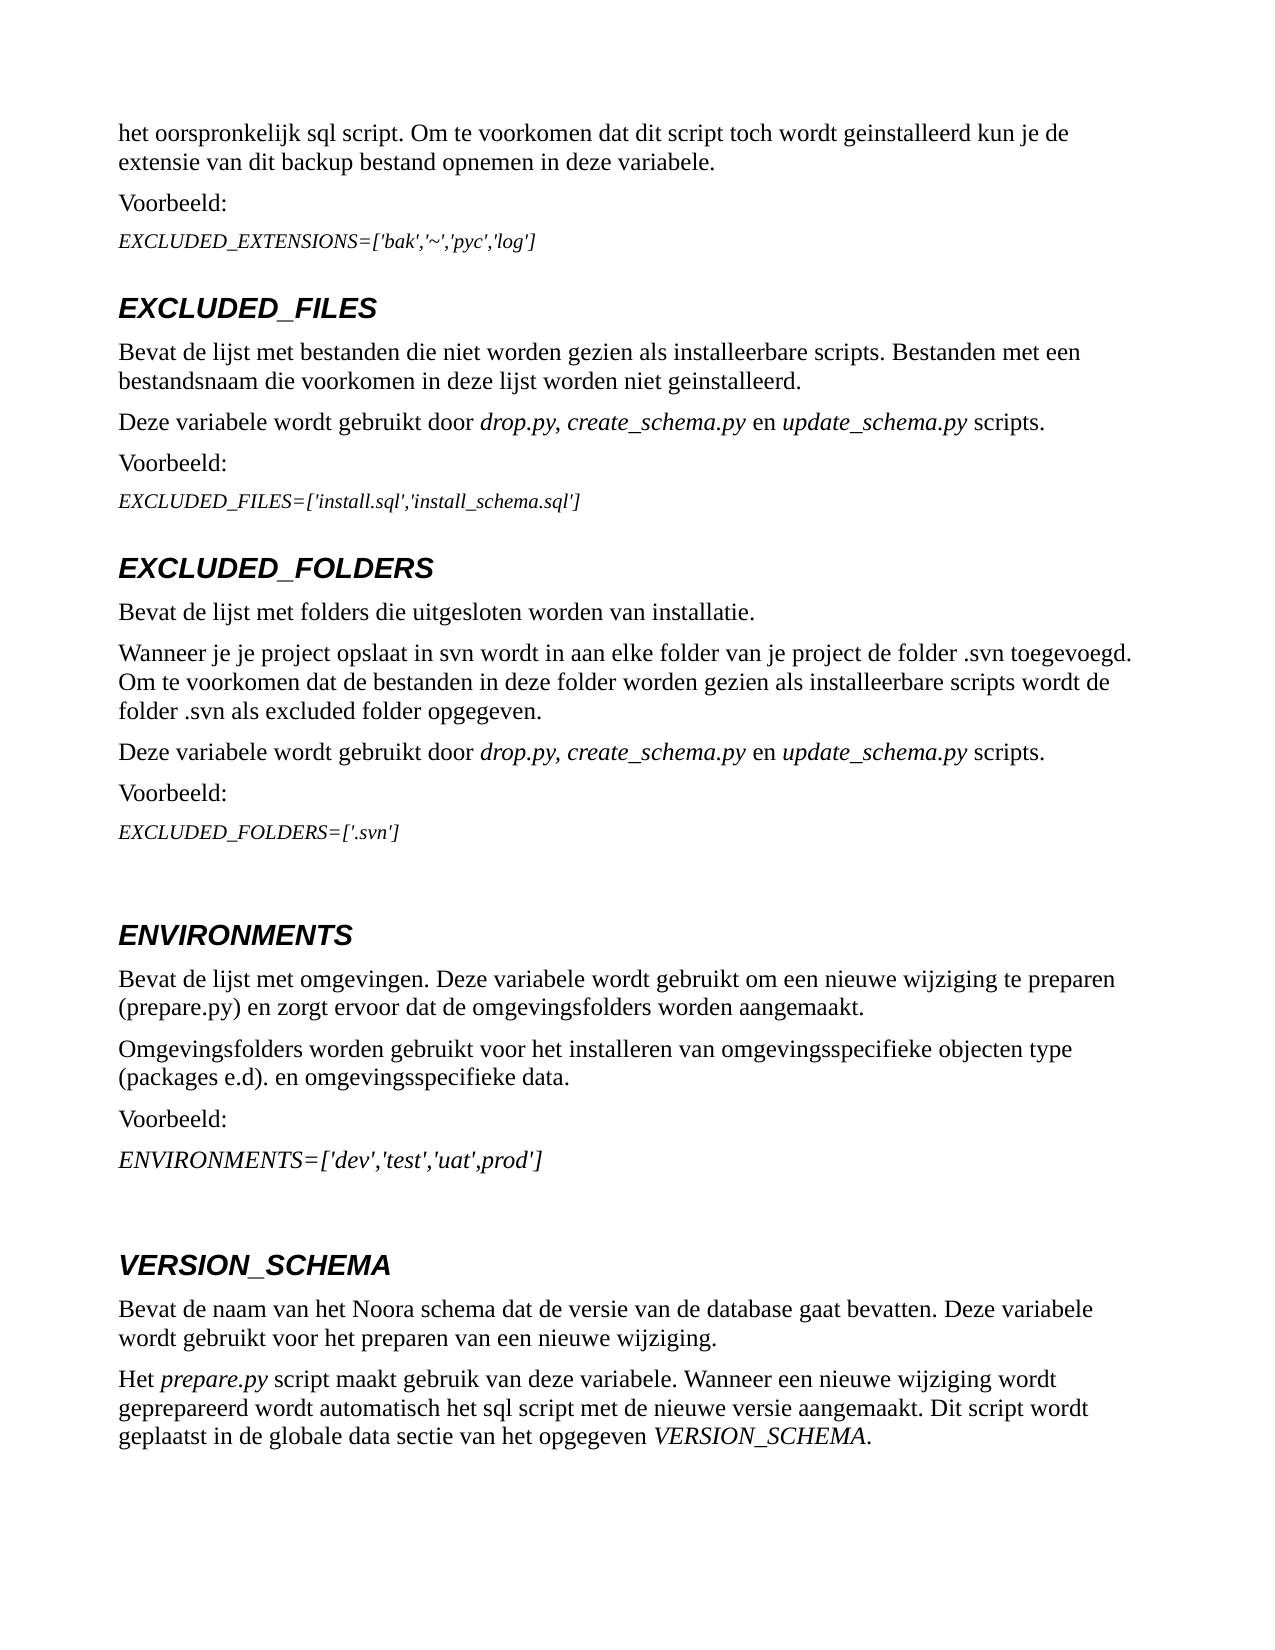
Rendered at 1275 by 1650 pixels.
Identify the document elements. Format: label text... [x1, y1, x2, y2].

subtitle EXCLUDED_FILES [118, 291, 1157, 324]
subtitle VERSION_SCHEMA [118, 1248, 1157, 1281]
text Deze variabele wordt gebruikt door drop.py, create_schema.py en update_schema.py scripts. [118, 407, 1157, 436]
text Bevat de naam van het Noora schema dat de versie van de database gaat bevatten. Deze variabele wordt gebruikt voor het preparen van een nieuwe wijziging. [118, 1294, 1157, 1351]
text Bevat de lijst met bestanden die niet worden gezien als installeerbare scripts. Bestanden met een bestandsnaam die voorkomen in deze lijst worden niet geinstalleerd. [118, 337, 1157, 394]
text Het prepare.py script maakt gebruik van deze variabele. Wanneer een nieuwe wijziging wordt geprepareerd wordt automatisch het sql script met de nieuwe versie aangemaakt. Dit script wordt geplaatst in de globale data sectie van het opgegeven VERSION_SCHEMA. [118, 1364, 1157, 1450]
text EXCLUDED_EXTENSIONS=['bak','~','pyc','log'] [118, 229, 1157, 253]
text Wanneer je je project opslaat in svn wordt in aan elke folder van je project de folder .svn toegevoegd. Om te voorkomen dat de bestanden in deze folder worden gezien als installeerbare scripts wordt de folder .svn als excluded folder opgegeven. [118, 638, 1157, 724]
text Voorbeeld: [118, 778, 1157, 807]
text EXCLUDED_FOLDERS=['.svn'] [118, 819, 1157, 844]
text Bevat de lijst met omgevingen. Deze variabele wordt gebruikt om een nieuwe wijziging te preparen (prepare.py) en zorgt ervoor dat de omgevingsfolders worden aangemaakt. [118, 964, 1157, 1021]
text Voorbeeld: [118, 1104, 1157, 1132]
text Bevat de lijst met folders die uitgesloten worden van installatie. [118, 597, 1157, 626]
text Omgevingsfolders worden gebruikt voor het installeren van omgevingsspecifieke objecten type (packages e.d). en omgevingsspecifieke data. [118, 1034, 1157, 1091]
subtitle EXCLUDED_FOLDERS [118, 551, 1157, 584]
text EXCLUDED_FILES=['install.sql','install_schema.sql'] [118, 489, 1157, 513]
text ENVIRONMENTS=['dev','test','uat',prod'] [118, 1145, 1157, 1174]
text Deze variabele wordt gebruikt door drop.py, create_schema.py en update_schema.py scripts. [118, 737, 1157, 766]
text Voorbeeld: [118, 448, 1157, 477]
subtitle ENVIRONMENTS [118, 918, 1157, 951]
text Voorbeeld: [118, 188, 1157, 217]
text het oorspronkelijk sql script. Om te voorkomen dat dit script toch wordt geinstalleerd kun je de extensie van dit backup bestand opnemen in deze variabele. [118, 118, 1157, 176]
